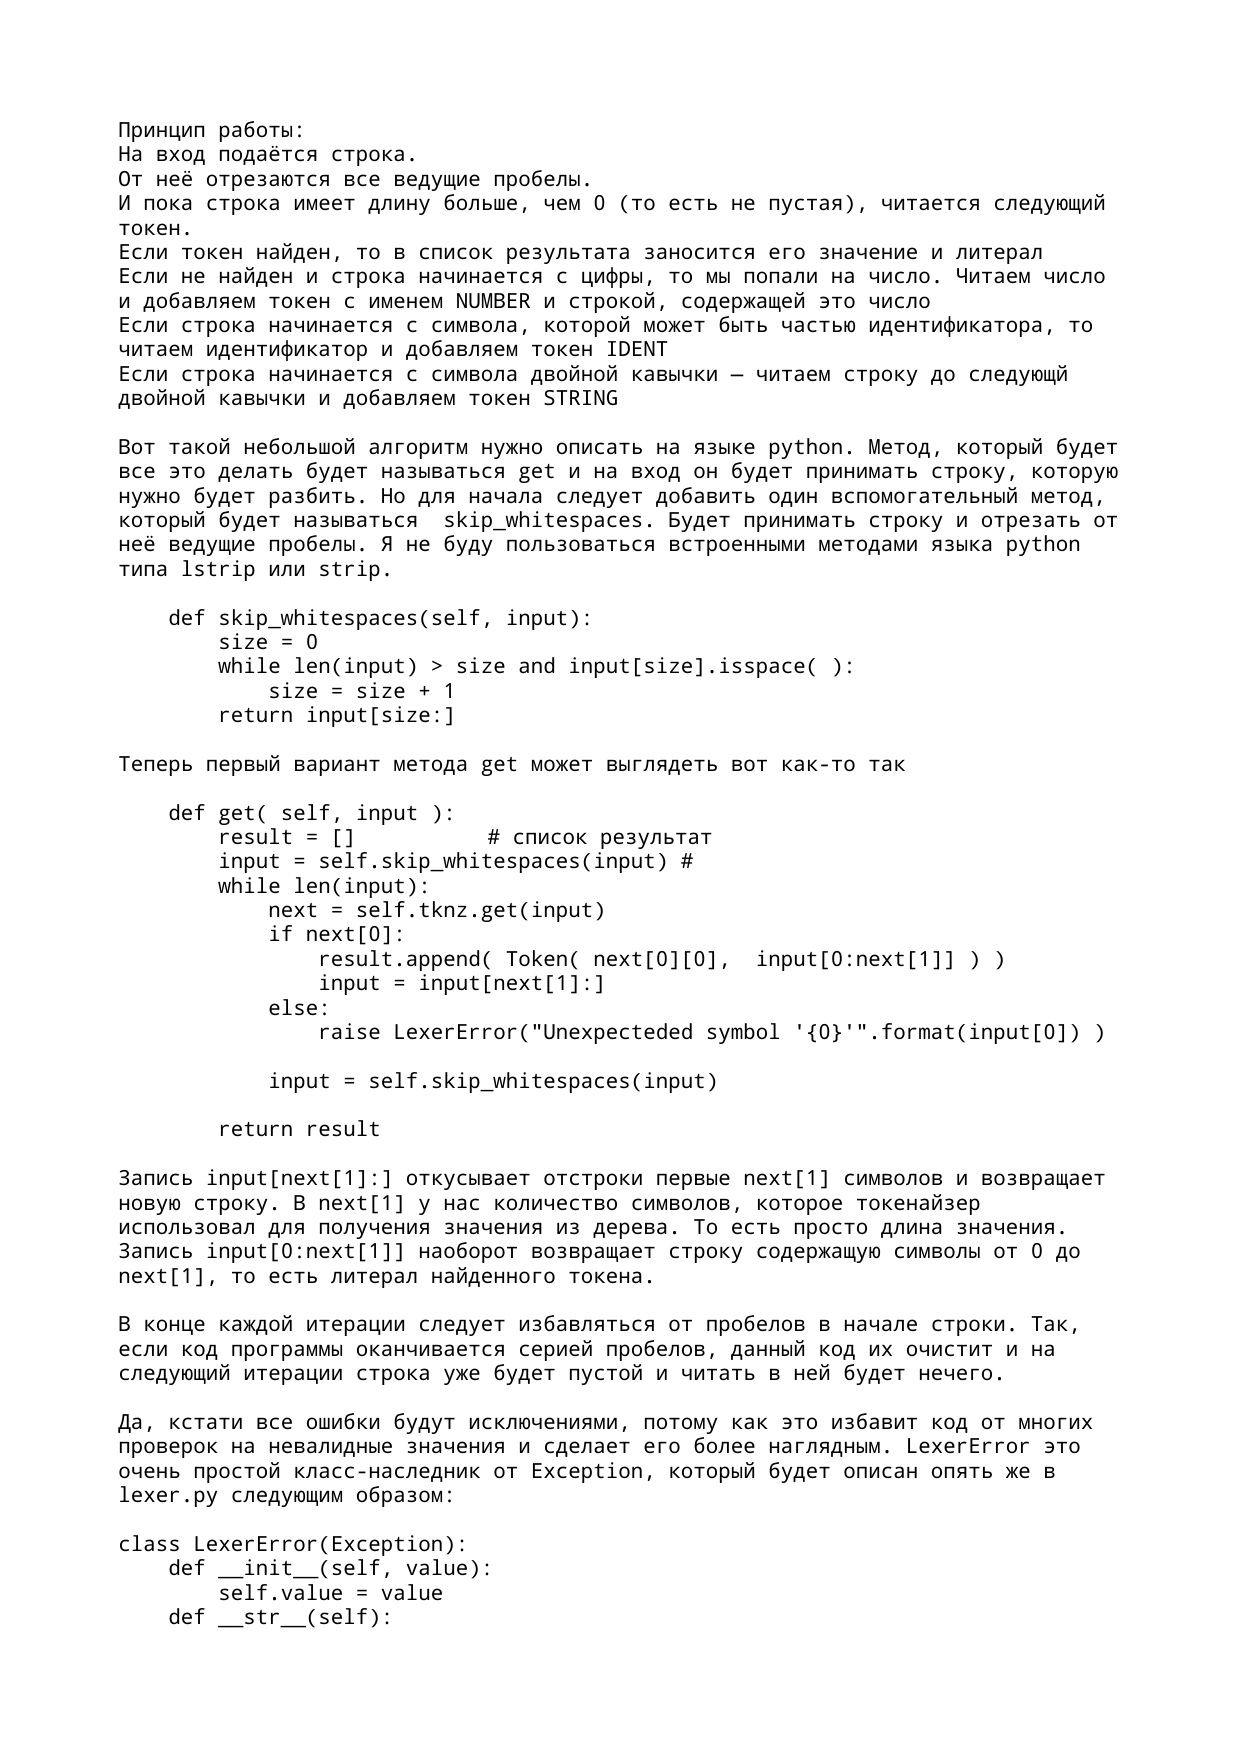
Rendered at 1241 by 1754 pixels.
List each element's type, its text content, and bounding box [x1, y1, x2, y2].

text Теперь первый вариант метода get может выглядеть вот как-то так [118, 752, 1122, 776]
text В конце каждой итерации следует избавляться от пробелов в начале строки. Так, если код программы оканчивается серией пробелов, данный код их очистит и на следующий итерации строка уже будет пустой и читать в ней будет нечего. [118, 1312, 1122, 1386]
text Запись input[next[1]:] откусывает отстроки первые next[1] символов и возвращает новую строку. В next[1] у нас количество символов, которое токенайзер использовал для получения значения из дерева. То есть просто длина значения. [118, 1166, 1122, 1239]
text return input[size:] [118, 703, 1122, 727]
text input = self.skip_whitespaces(input) [118, 1069, 1122, 1093]
text def __init__(self, value): [118, 1556, 1122, 1581]
text result = [] # список результат [118, 825, 1122, 849]
text else: [118, 996, 1122, 1020]
text self.value = value [118, 1581, 1122, 1605]
text Если строка начинается с символа, которой может быть частью идентификатора, то читаем идентификатор и добавляем токен IDENT [118, 313, 1122, 362]
text Принцип работы: [118, 118, 1122, 142]
text input = input[next[1]:] [118, 971, 1122, 996]
text Если не найден и строка начинается с цифры, то мы попали на число. Читаем число и добавляем токен с именем NUMBER и строкой, содержащей это число [118, 264, 1122, 313]
text while len(input): [118, 874, 1122, 898]
text return result [118, 1117, 1122, 1142]
text result.append( Token( next[0][0], input[0:next[1]] ) ) [118, 947, 1122, 971]
text if next[0]: [118, 922, 1122, 947]
text def skip_whitespaces(self, input): [118, 606, 1122, 630]
text И пока строка имеет длину больше, чем 0 (то есть не пустая), читается следующий токен. [118, 191, 1122, 240]
text def __str__(self): [118, 1605, 1122, 1629]
text Если токен найден, то в список результата заносится его значение и литерал [118, 240, 1122, 264]
text Если строка начинается с символа двойной кавычки — читаем строку до следующй двойной кавычки и добавляем токен STRING [118, 362, 1122, 411]
text От неё отрезаются все ведущие пробелы. [118, 167, 1122, 191]
text raise LexerError("Unexpecteded symbol '{0}'".format(input[0]) ) [118, 1020, 1122, 1044]
text Да, кстати все ошибки будут исключениями, потому как это избавит код от многих проверок на невалидные значения и сделает его более наглядным. LexerError это очень простой класс-наследник от Exception, который будет описан опять же в lexer.py следующим образом: [118, 1410, 1122, 1507]
text На вход подаётся строка. [118, 142, 1122, 167]
text Запись input[0:next[1]] наоборот возвращает строку содержащую символы от 0 до next[1], то есть литерал найденного токена. [118, 1239, 1122, 1288]
text input = self.skip_whitespaces(input) # [118, 849, 1122, 874]
text def get( self, input ): [118, 801, 1122, 825]
text size = size + 1 [118, 679, 1122, 703]
text size = 0 [118, 630, 1122, 654]
text next = self.tknz.get(input) [118, 898, 1122, 922]
text while len(input) > size and input[size].isspace( ): [118, 654, 1122, 679]
text Вот такой небольшой алгоритм нужно описать на языке python. Метод, который будет все это делать будет называться get и на вход он будет принимать строку, которую нужно будет разбить. Но для начала следует добавить один вспомогательный метод, который будет называться skip_whitespaces. Будет принимать строку и отрезать от неё ведущие пробелы. Я не буду пользоваться встроенными методами языка python типа lstrip или strip. [118, 435, 1122, 581]
text class LexerError(Exception): [118, 1532, 1122, 1556]
